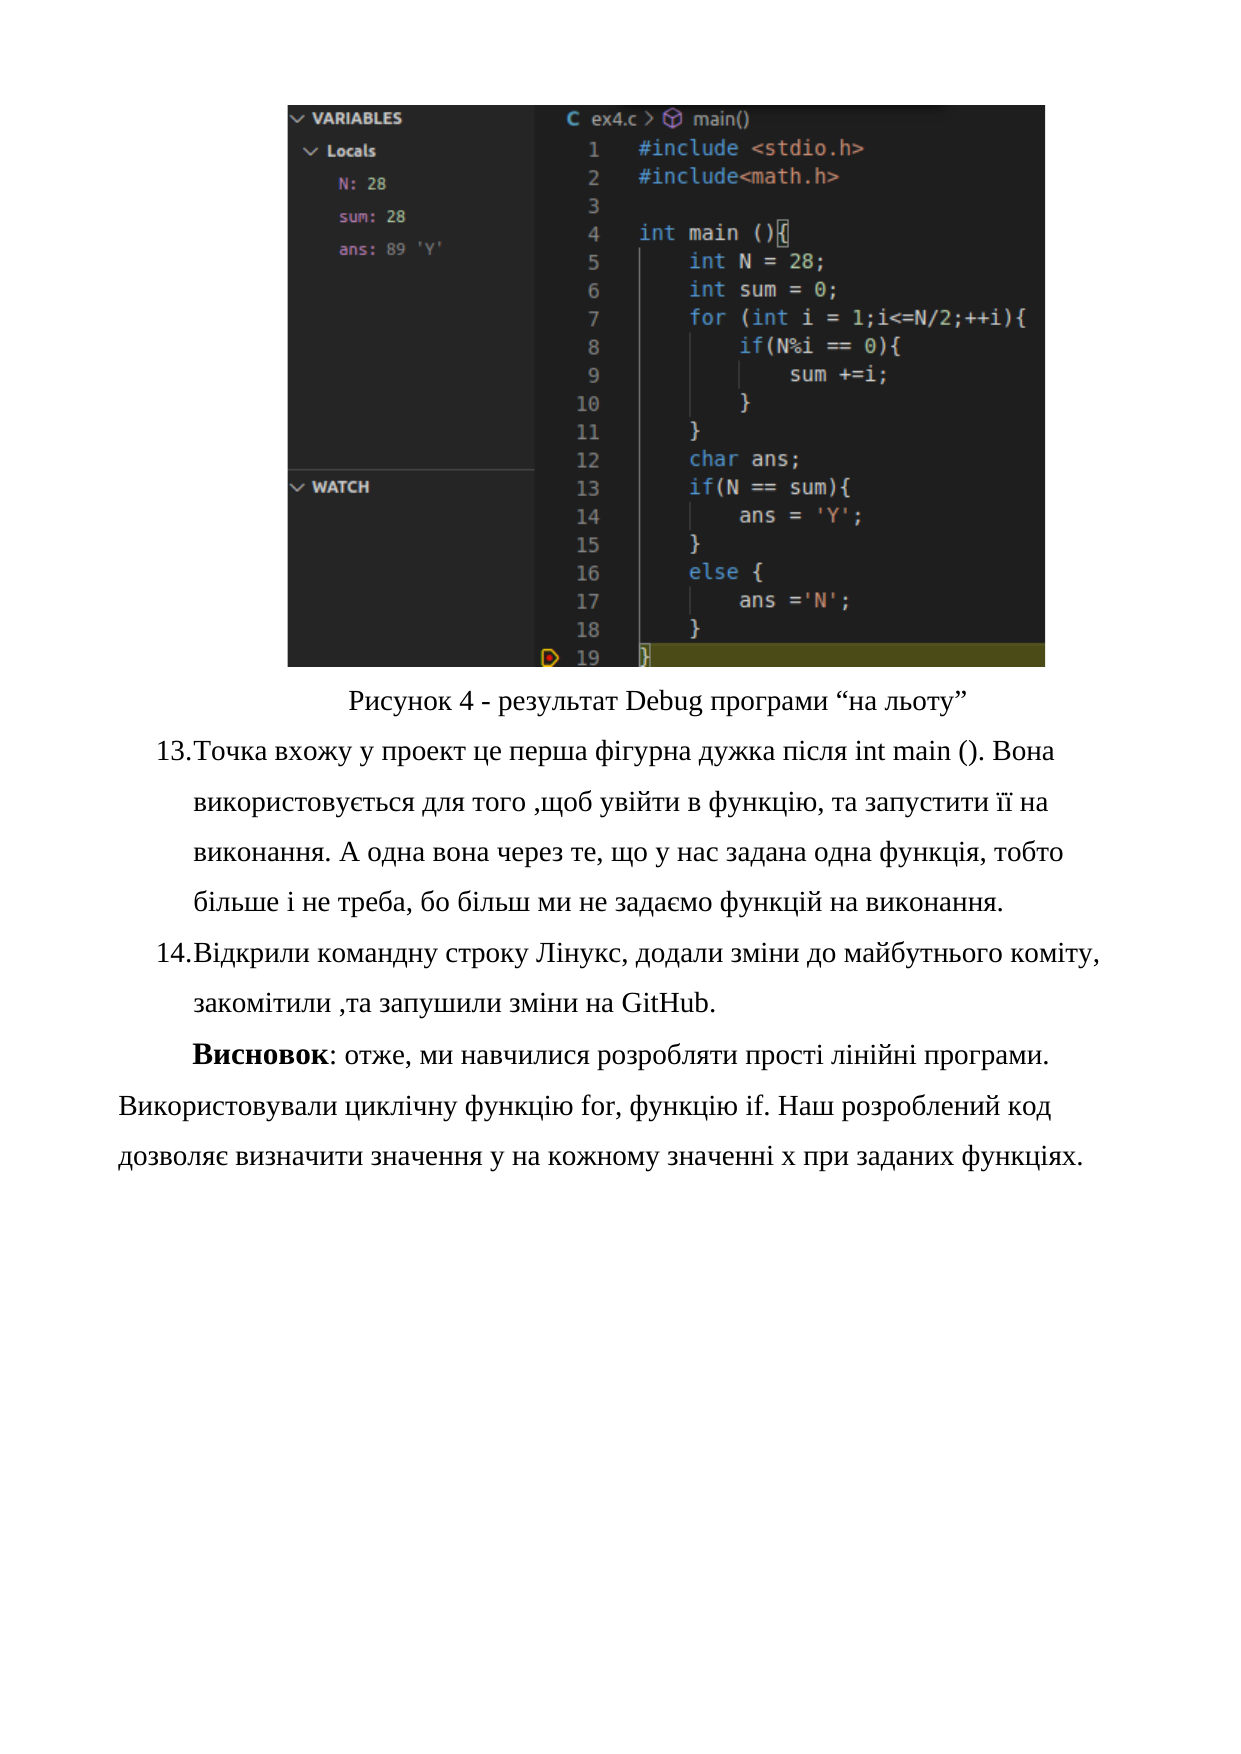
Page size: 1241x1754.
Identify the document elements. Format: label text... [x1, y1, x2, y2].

text Висновок: отже, ми навчилися розробляти прості лінійні програми. Використовували циклічну функцію for, функцію if. Наш розроблений код дозволяє визначити значення у на кожному значенні х при заданих функціях. [118, 1035, 1122, 1172]
list Рисунок 4 - результат Debug програми “на льоту” [156, 118, 1122, 717]
list Відкрили командну строку Лінукс, додали зміни до майбутнього коміту, закомітили ,та запушили зміни на GitHub. [156, 935, 1122, 1018]
list Точка вхожу у проект це перша фігурна дужка після int main (). Вона використовується для того ,щоб увійти в функцію, та запустити її на виконання. А одна вона через те, що у нас задана одна функція, тобто більше і не треба, бо більш ми не задаємо функцій на виконання. [156, 733, 1122, 918]
picture [287, 105, 1046, 667]
